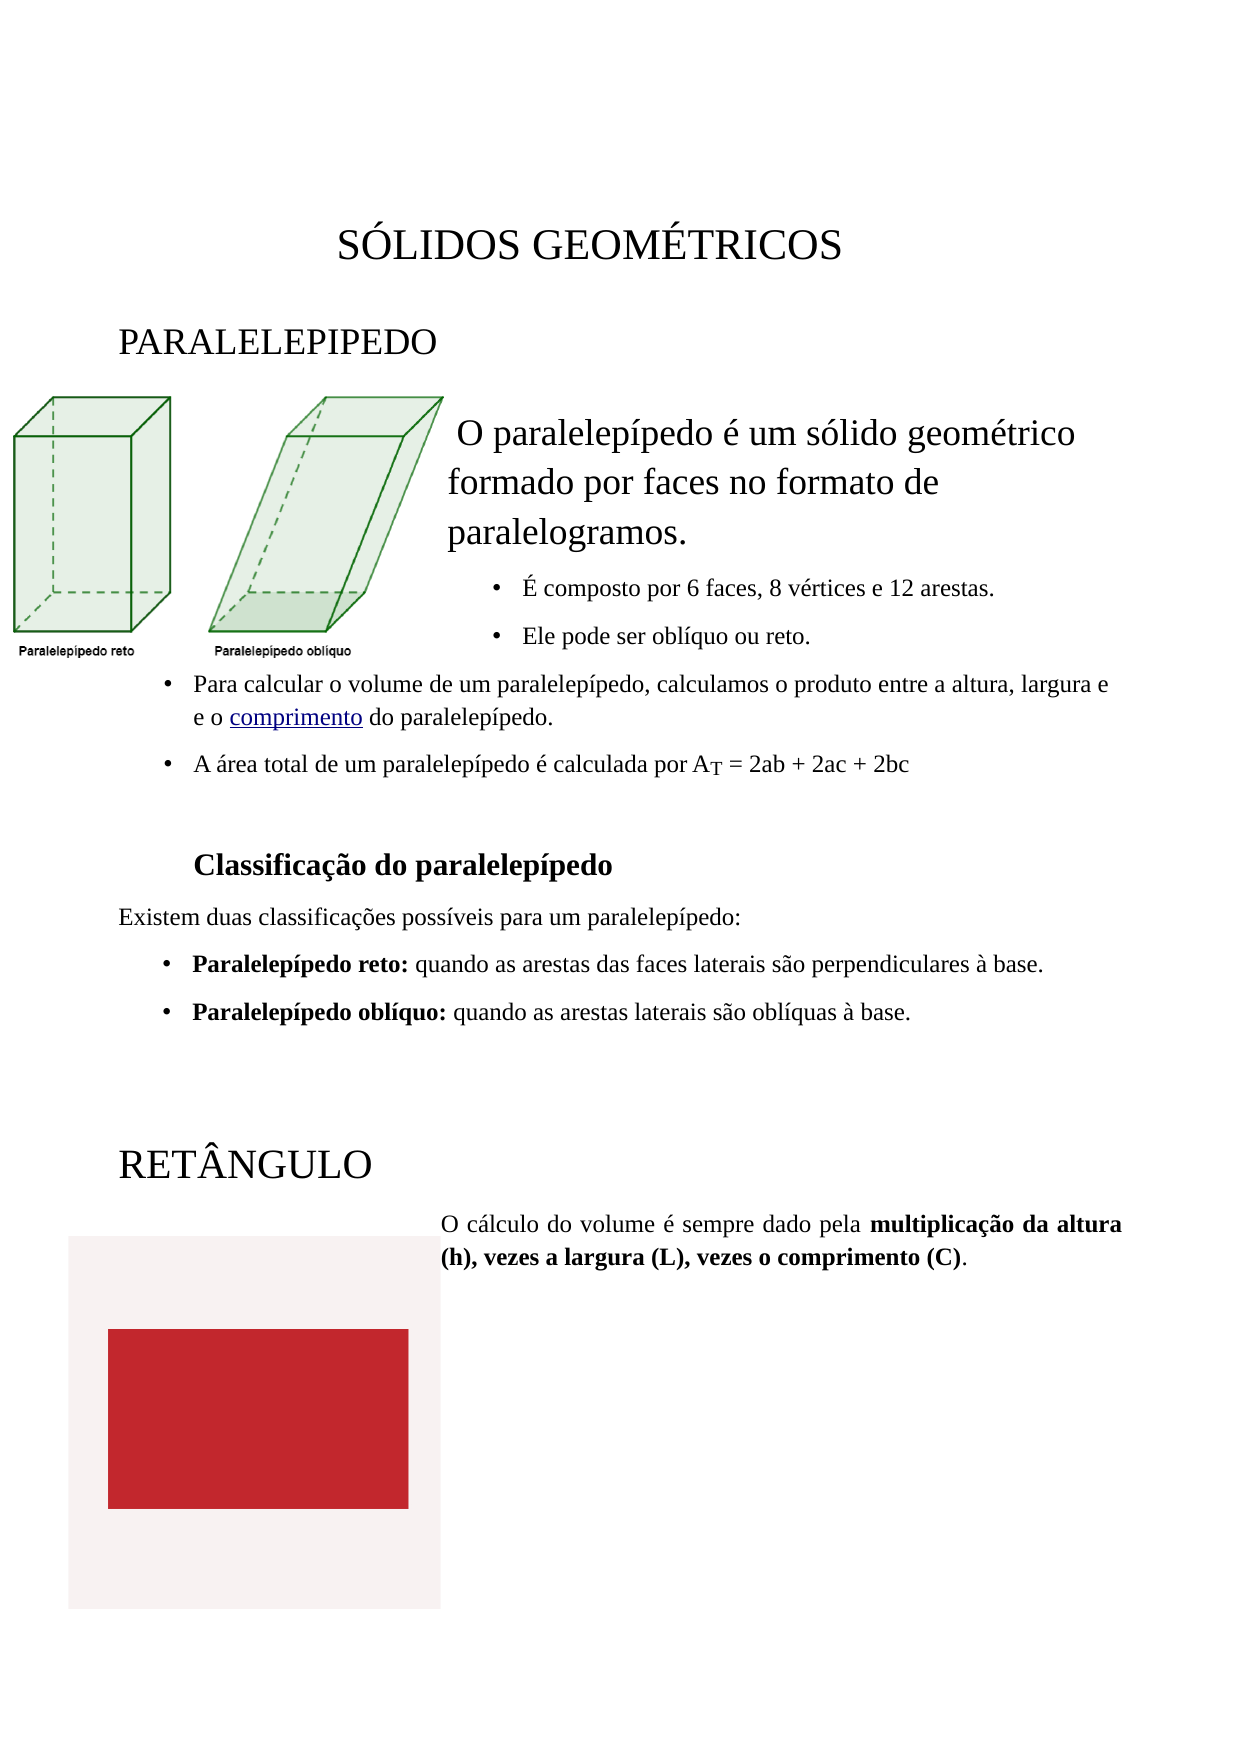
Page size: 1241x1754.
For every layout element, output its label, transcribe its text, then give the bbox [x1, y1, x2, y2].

list Paralelepípedo oblíquo: quando as arestas laterais são oblíquas à base. [162, 997, 1122, 1026]
text Existem duas classificações possíveis para um paralelepípedo: [118, 902, 1122, 931]
list Ele pode ser oblíquo ou reto. [447, 621, 1122, 650]
list Para calcular o volume de um paralelepípedo, calculamos o produto entre a altura, largura e e o comprimento do paralelepípedo. [164, 669, 1122, 730]
text RETÂNGULO [118, 1140, 1122, 1188]
text O paralelepípedo é um sólido geométrico formado por faces no formato de paralelogramos. [447, 410, 1122, 552]
list É composto por 6 faces, 8 vértices e 12 arestas. [447, 573, 1122, 602]
text SÓLIDOS GEOMÉTRICOS [118, 219, 1122, 269]
list Classificação do paralelepípedo [164, 846, 1122, 882]
text O cálculo do volume é sempre dado pela multiplicação da altura (h), vezes a largura (L), vezes o comprimento (C). [118, 1209, 1122, 1271]
list Paralelepípedo reto: quando as arestas das faces laterais são perpendiculares à base. [162, 949, 1122, 978]
text PARALELEPIPEDO [118, 319, 1122, 362]
list A área total de um paralelepípedo é calculada por AT = 2ab + 2ac + 2bc [164, 749, 1122, 779]
picture [3, 389, 447, 660]
picture [68, 1236, 441, 1609]
